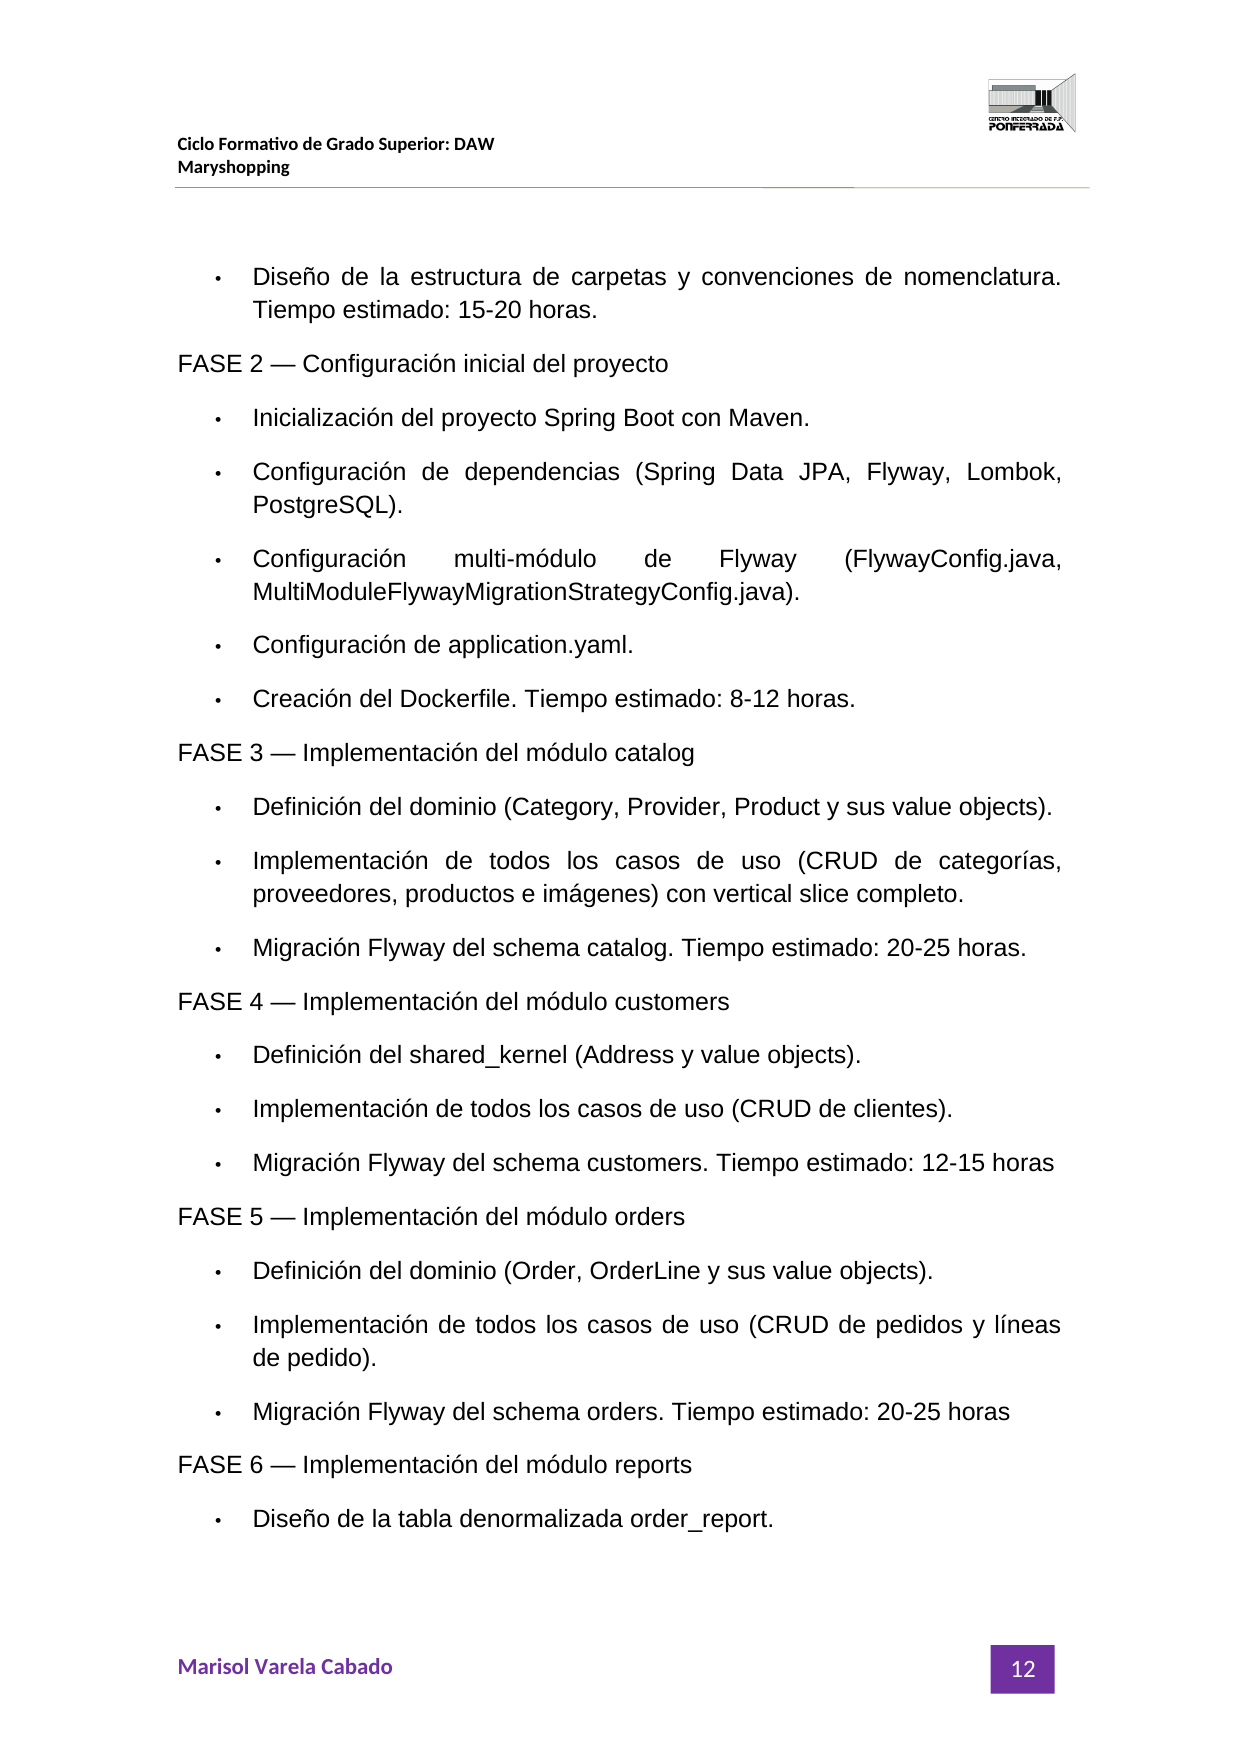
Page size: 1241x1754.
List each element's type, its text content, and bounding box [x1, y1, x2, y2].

list Implementación de todos los casos de uso (CRUD de categorías, proveedores, productos e imágenes) con vertical slice completo. [215, 846, 1063, 908]
list Definición del dominio (Order, OrderLine y sus value objects). [215, 1256, 1063, 1285]
text FASE 4 — Implementación del módulo customers [177, 987, 1063, 1015]
list Diseño de la estructura de carpetas y convenciones de nomenclatura. Tiempo estimado: 15-20 horas. [215, 262, 1063, 324]
list Implementación de todos los casos de uso (CRUD de clientes). [215, 1094, 1063, 1123]
list Definición del dominio (Category, Provider, Product y sus value objects). [215, 792, 1063, 821]
list Migración Flyway del schema catalog. Tiempo estimado: 20-25 horas. [215, 933, 1063, 962]
list Configuración de application.yaml. [215, 631, 1063, 659]
text FASE 5 — Implementación del módulo orders [177, 1202, 1063, 1231]
text FASE 3 — Implementación del módulo catalog [177, 738, 1063, 767]
list Diseño de la tabla denormalizada order_report. [215, 1504, 1063, 1533]
list Configuración multi-módulo de Flyway (FlywayConfig.java, MultiModuleFlywayMigrationStrategyConfig.java). [215, 544, 1063, 605]
text FASE 2 — Configuración inicial del proyecto [177, 349, 1063, 378]
list Creación del Dockerfile. Tiempo estimado: 8-12 horas. [215, 684, 1063, 713]
list Implementación de todos los casos de uso (CRUD de pedidos y líneas de pedido). [215, 1310, 1063, 1372]
list Migración Flyway del schema orders. Tiempo estimado: 20-25 horas [215, 1397, 1063, 1425]
list Definición del shared_kernel (Address y value objects). [215, 1041, 1063, 1069]
list Migración Flyway del schema customers. Tiempo estimado: 12-15 horas [215, 1148, 1063, 1177]
text FASE 6 — Implementación del módulo reports [177, 1451, 1063, 1479]
list Configuración de dependencias (Spring Data JPA, Flyway, Lombok, PostgreSQL). [215, 457, 1063, 518]
list Inicialización del proyecto Spring Boot con Maven. [215, 403, 1063, 432]
